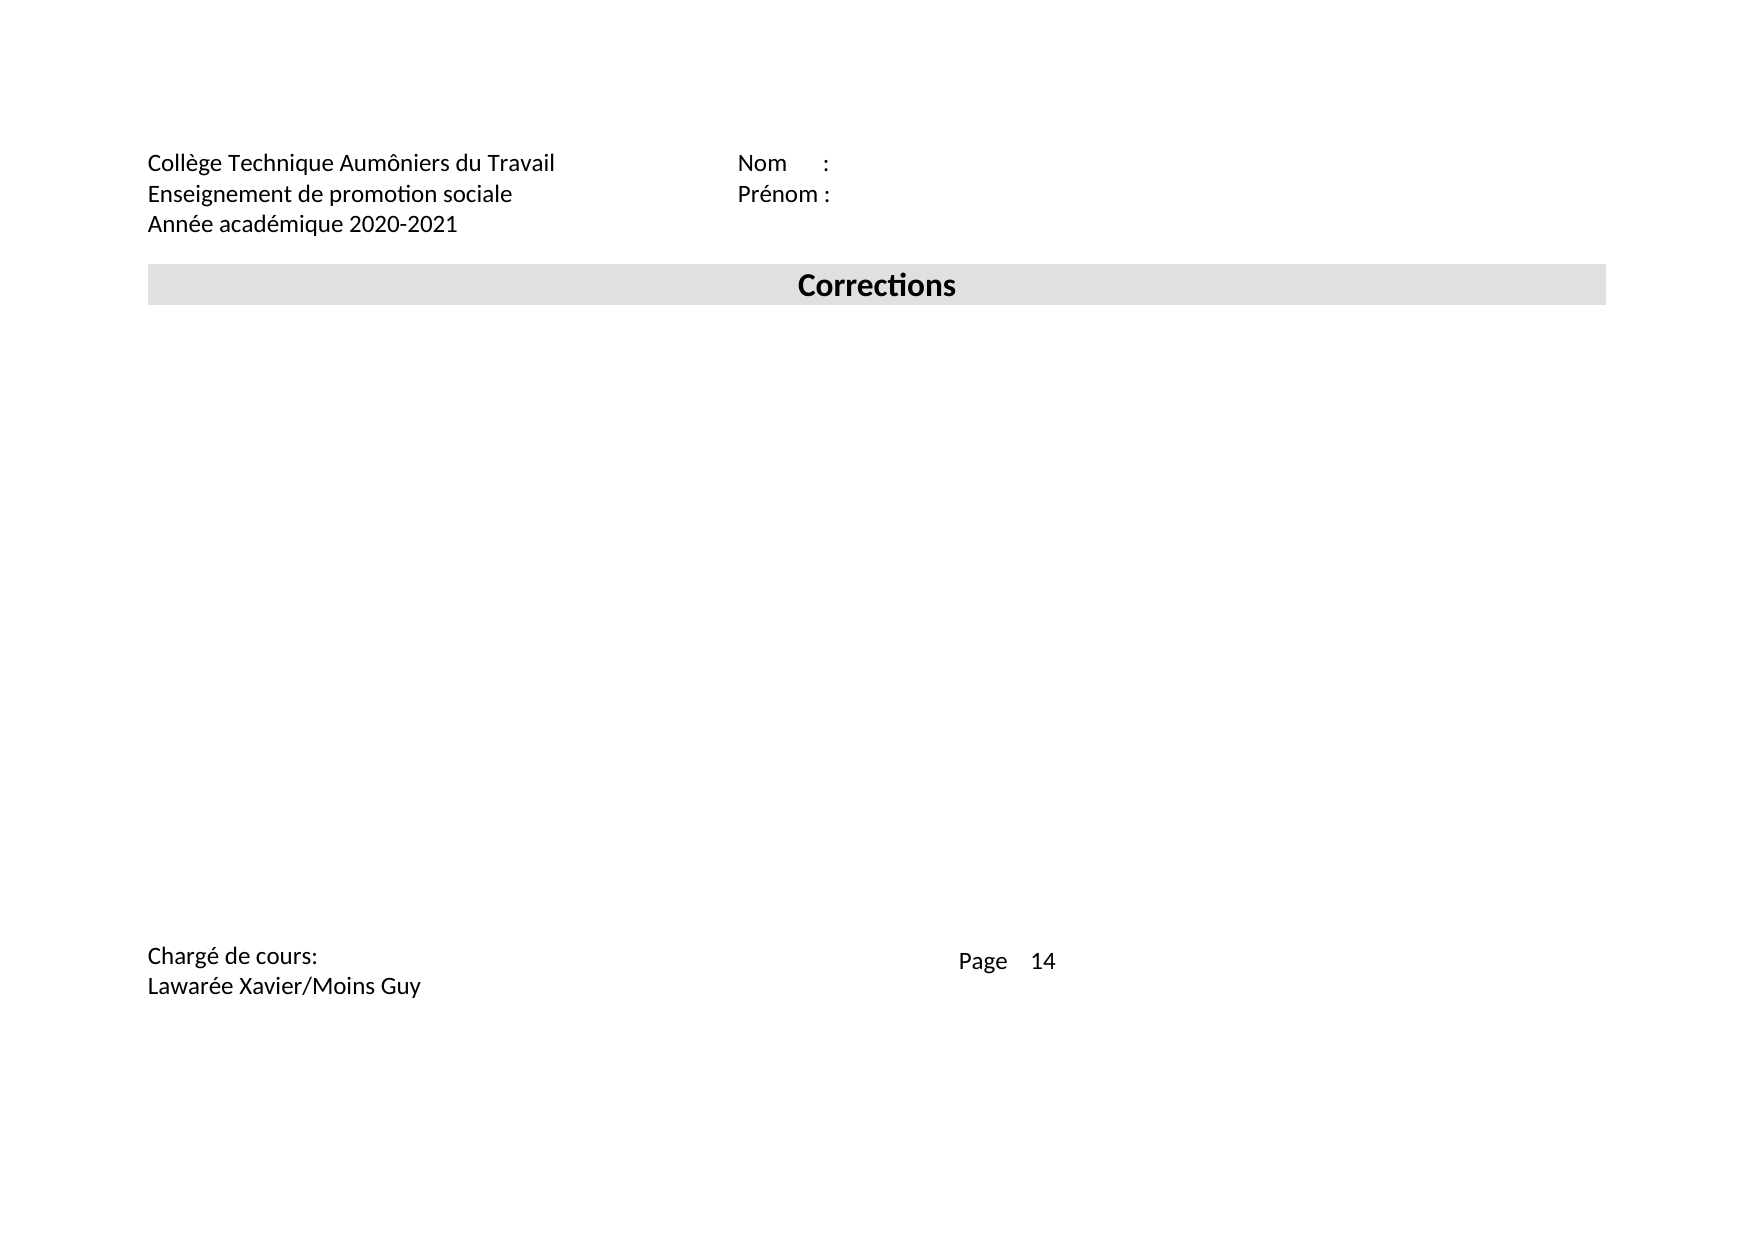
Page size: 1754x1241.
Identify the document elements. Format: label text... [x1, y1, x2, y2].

subtitle Corrections [148, 264, 1606, 305]
